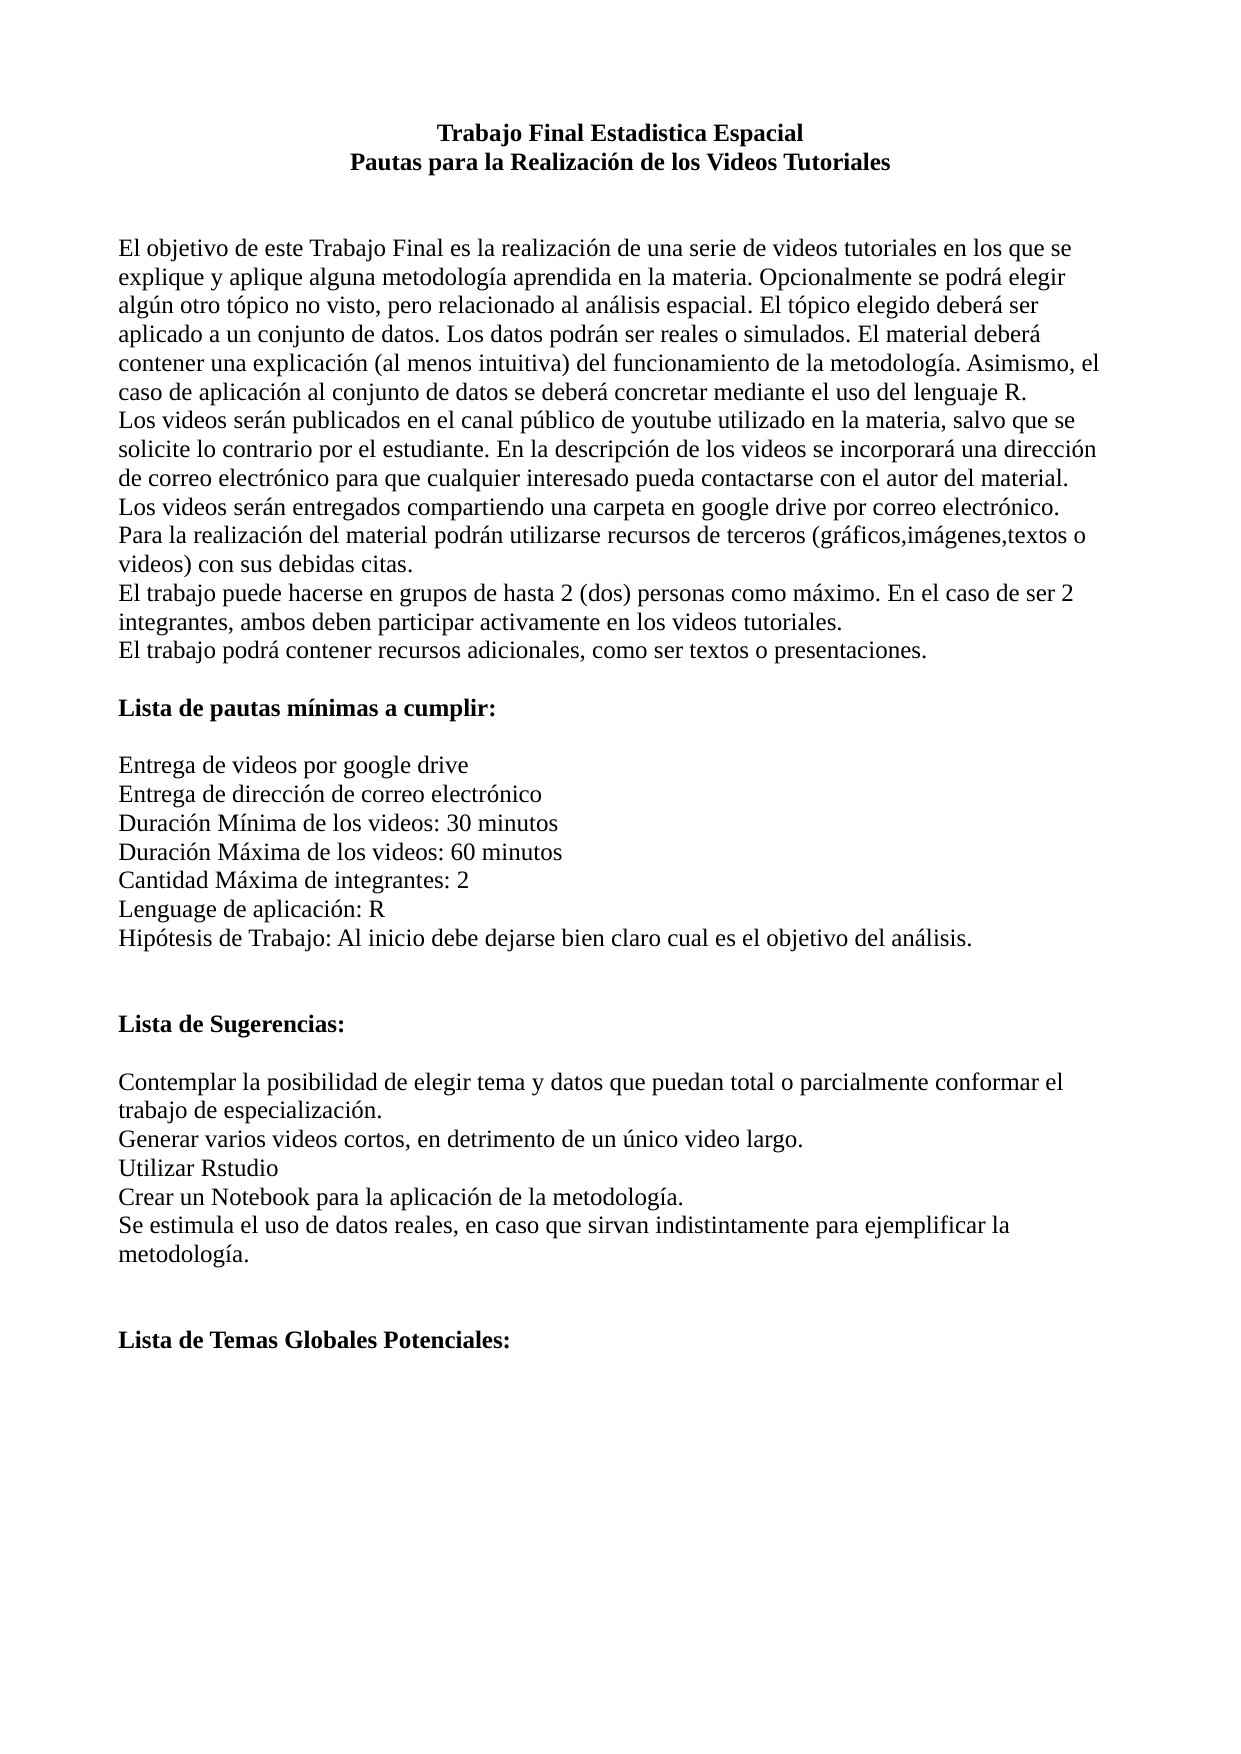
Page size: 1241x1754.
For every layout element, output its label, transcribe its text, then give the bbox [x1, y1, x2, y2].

text Duración Máxima de los videos: 60 minutos [118, 837, 1122, 866]
text Lenguage de aplicación: R [118, 894, 1122, 923]
text El trabajo puede hacerse en grupos de hasta 2 (dos) personas como máximo. En el caso de ser 2 integrantes, ambos deben participar activamente en los videos tutoriales. [118, 578, 1122, 636]
text Utilizar Rstudio [118, 1153, 1122, 1182]
text Entrega de dirección de correo electrónico [118, 779, 1122, 808]
text Duración Mínima de los videos: 30 minutos [118, 808, 1122, 837]
text Se estimula el uso de datos reales, en caso que sirvan indistintamente para ejemplificar la metodología. [118, 1211, 1122, 1268]
text Trabajo Final Estadistica Espacial [118, 118, 1122, 147]
text Pautas para la Realización de los Videos Tutoriales [118, 147, 1122, 176]
text Generar varios videos cortos, en detrimento de un único video largo. [118, 1124, 1122, 1153]
text El trabajo podrá contener recursos adicionales, como ser textos o presentaciones. [118, 636, 1122, 664]
text Contemplar la posibilidad de elegir tema y datos que puedan total o parcialmente conformar el trabajo de especialización. [118, 1067, 1122, 1124]
text Cantidad Máxima de integrantes: 2 [118, 866, 1122, 894]
text Lista de Sugerencias: [118, 1009, 1122, 1038]
text Crear un Notebook para la aplicación de la metodología. [118, 1182, 1122, 1211]
text Entrega de videos por google drive [118, 751, 1122, 779]
text Para la realización del material podrán utilizarse recursos de terceros (gráficos,imágenes,textos o videos) con sus debidas citas. [118, 521, 1122, 578]
text Los videos serán entregados compartiendo una carpeta en google drive por correo electrónico. [118, 492, 1122, 521]
text Los videos serán publicados en el canal público de youtube utilizado en la materia, salvo que se solicite lo contrario por el estudiante. En la descripción de los videos se incorporará una dirección de correo electrónico para que cualquier interesado pueda contactarse con el autor del material. [118, 406, 1122, 492]
text Lista de pautas mínimas a cumplir: [118, 693, 1122, 722]
text El objetivo de este Trabajo Final es la realización de una serie de videos tutoriales en los que se explique y aplique alguna metodología aprendida en la materia. Opcionalmente se podrá elegir algún otro tópico no visto, pero relacionado al análisis espacial. El tópico elegido deberá ser aplicado a un conjunto de datos. Los datos podrán ser reales o simulados. El material deberá contener una explicación (al menos intuitiva) del funcionamiento de la metodología. Asimismo, el caso de aplicación al conjunto de datos se deberá concretar mediante el uso del lenguaje R. [118, 233, 1122, 406]
text Lista de Temas Globales Potenciales: [118, 1326, 1122, 1354]
text Hipótesis de Trabajo: Al inicio debe dejarse bien claro cual es el objetivo del análisis. [118, 923, 1122, 952]
